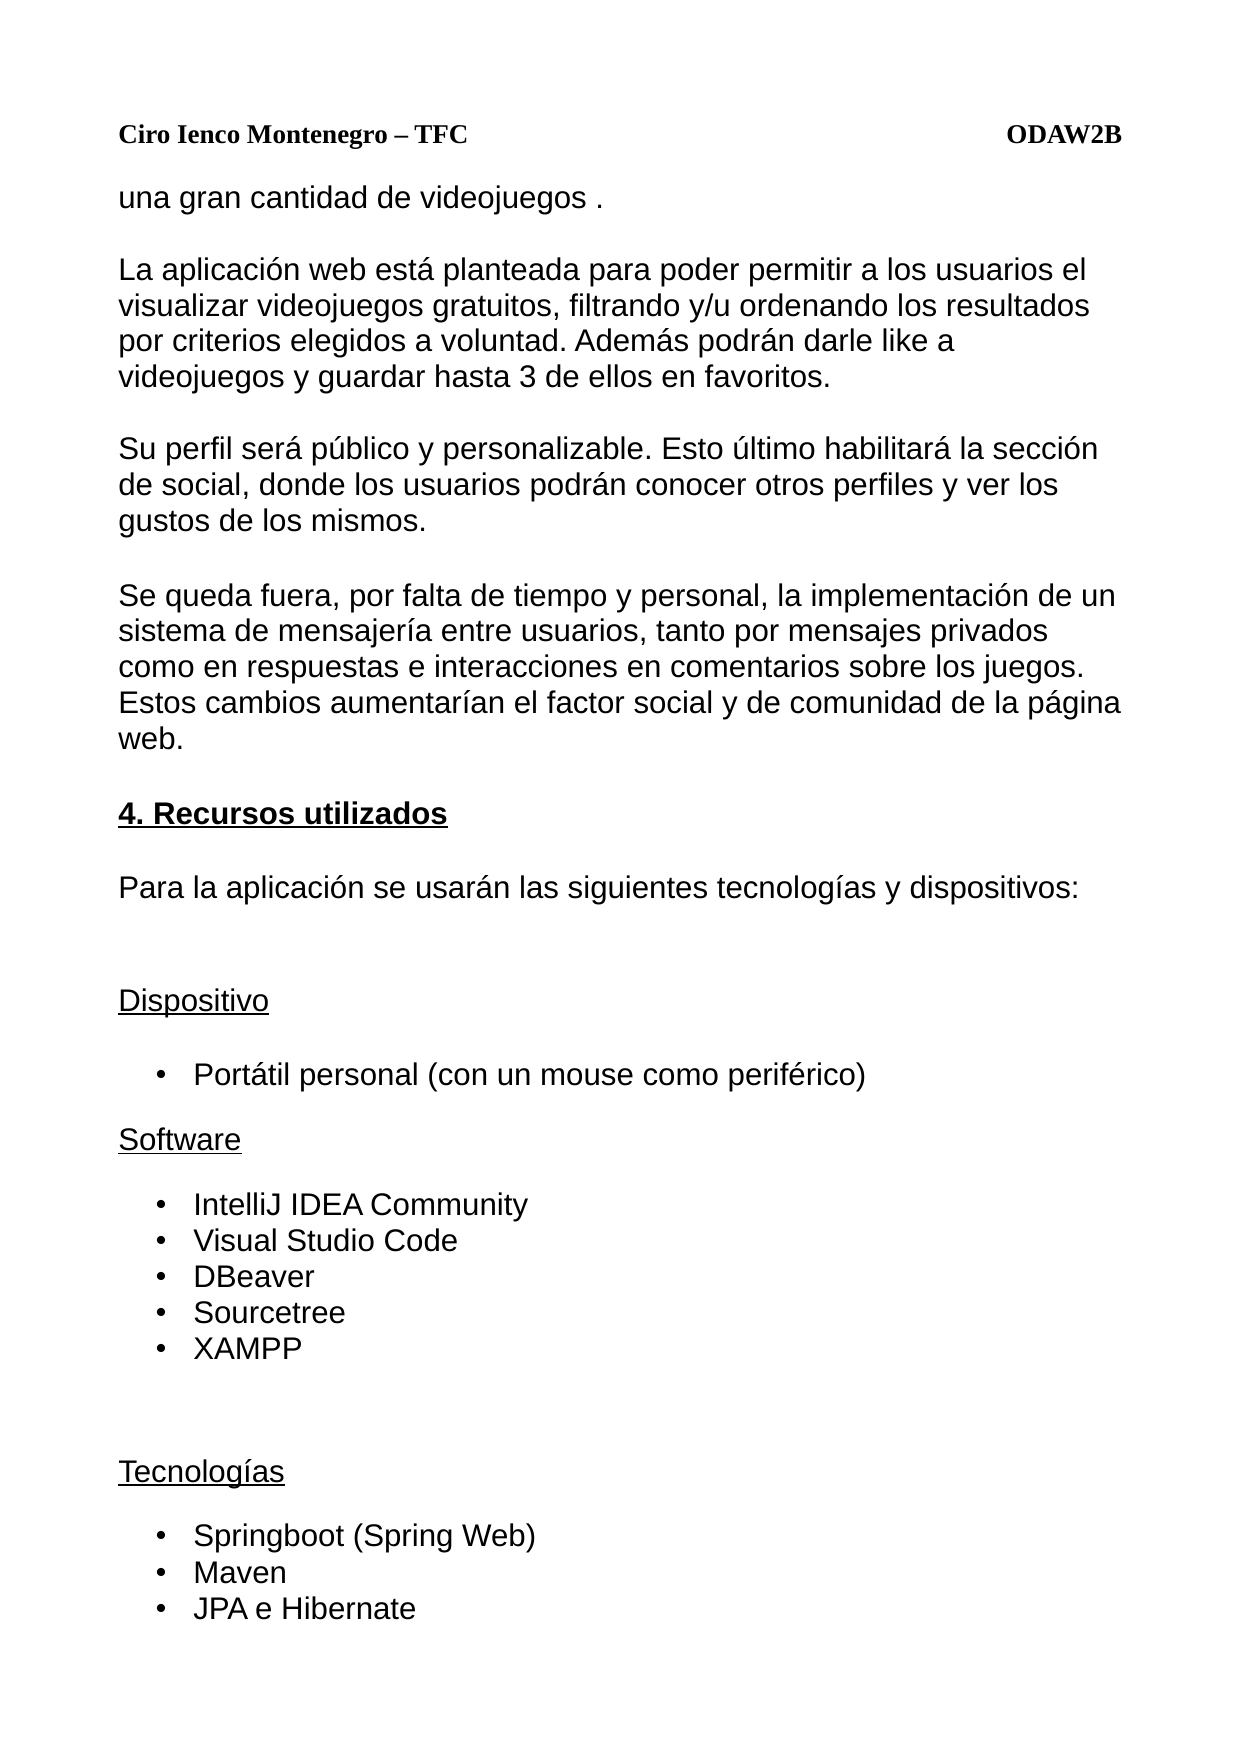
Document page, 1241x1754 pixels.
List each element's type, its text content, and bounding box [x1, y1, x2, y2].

list Visual Studio Code [156, 1222, 1122, 1258]
list IntelliJ IDEA Community [156, 1186, 1122, 1222]
list Sourcetree [156, 1294, 1122, 1330]
text Dispositivo [118, 982, 1122, 1018]
list Maven [156, 1554, 1122, 1590]
list XAMPP [156, 1330, 1122, 1367]
list JPA e Hibernate [156, 1590, 1122, 1626]
text Software [118, 1121, 1122, 1157]
text Para la aplicación se usarán las siguientes tecnologías y dispositivos: [118, 869, 1122, 905]
text 4. Recursos utilizados [118, 795, 1122, 831]
text una gran cantidad de videojuegos . La aplicación web está planteada para poder permitir a los usuarios el visualizar videojuegos gratuitos, filtrando y/u ordenando los resultados por criterios elegidos a voluntad. Además podrán darle like a videojuegos y guardar hasta 3 de ellos en favoritos. Su perfil será público y personalizable. Esto último habilitará la sección de social, donde los usuarios podrán conocer otros perfiles y ver los gustos de los mismos. [118, 179, 1122, 538]
text Se queda fuera, por falta de tiempo y personal, la implementación de un sistema de mensajería entre usuarios, tanto por mensajes privados como en respuestas e interacciones en comentarios sobre los juegos. Estos cambios aumentarían el factor social y de comunidad de la página web. [118, 577, 1122, 756]
text Tecnologías [118, 1453, 1122, 1489]
list DBeaver [156, 1258, 1122, 1294]
list Portátil personal (con un mouse como periférico) [156, 1056, 1122, 1092]
list Springboot (Spring Web) [156, 1517, 1122, 1554]
